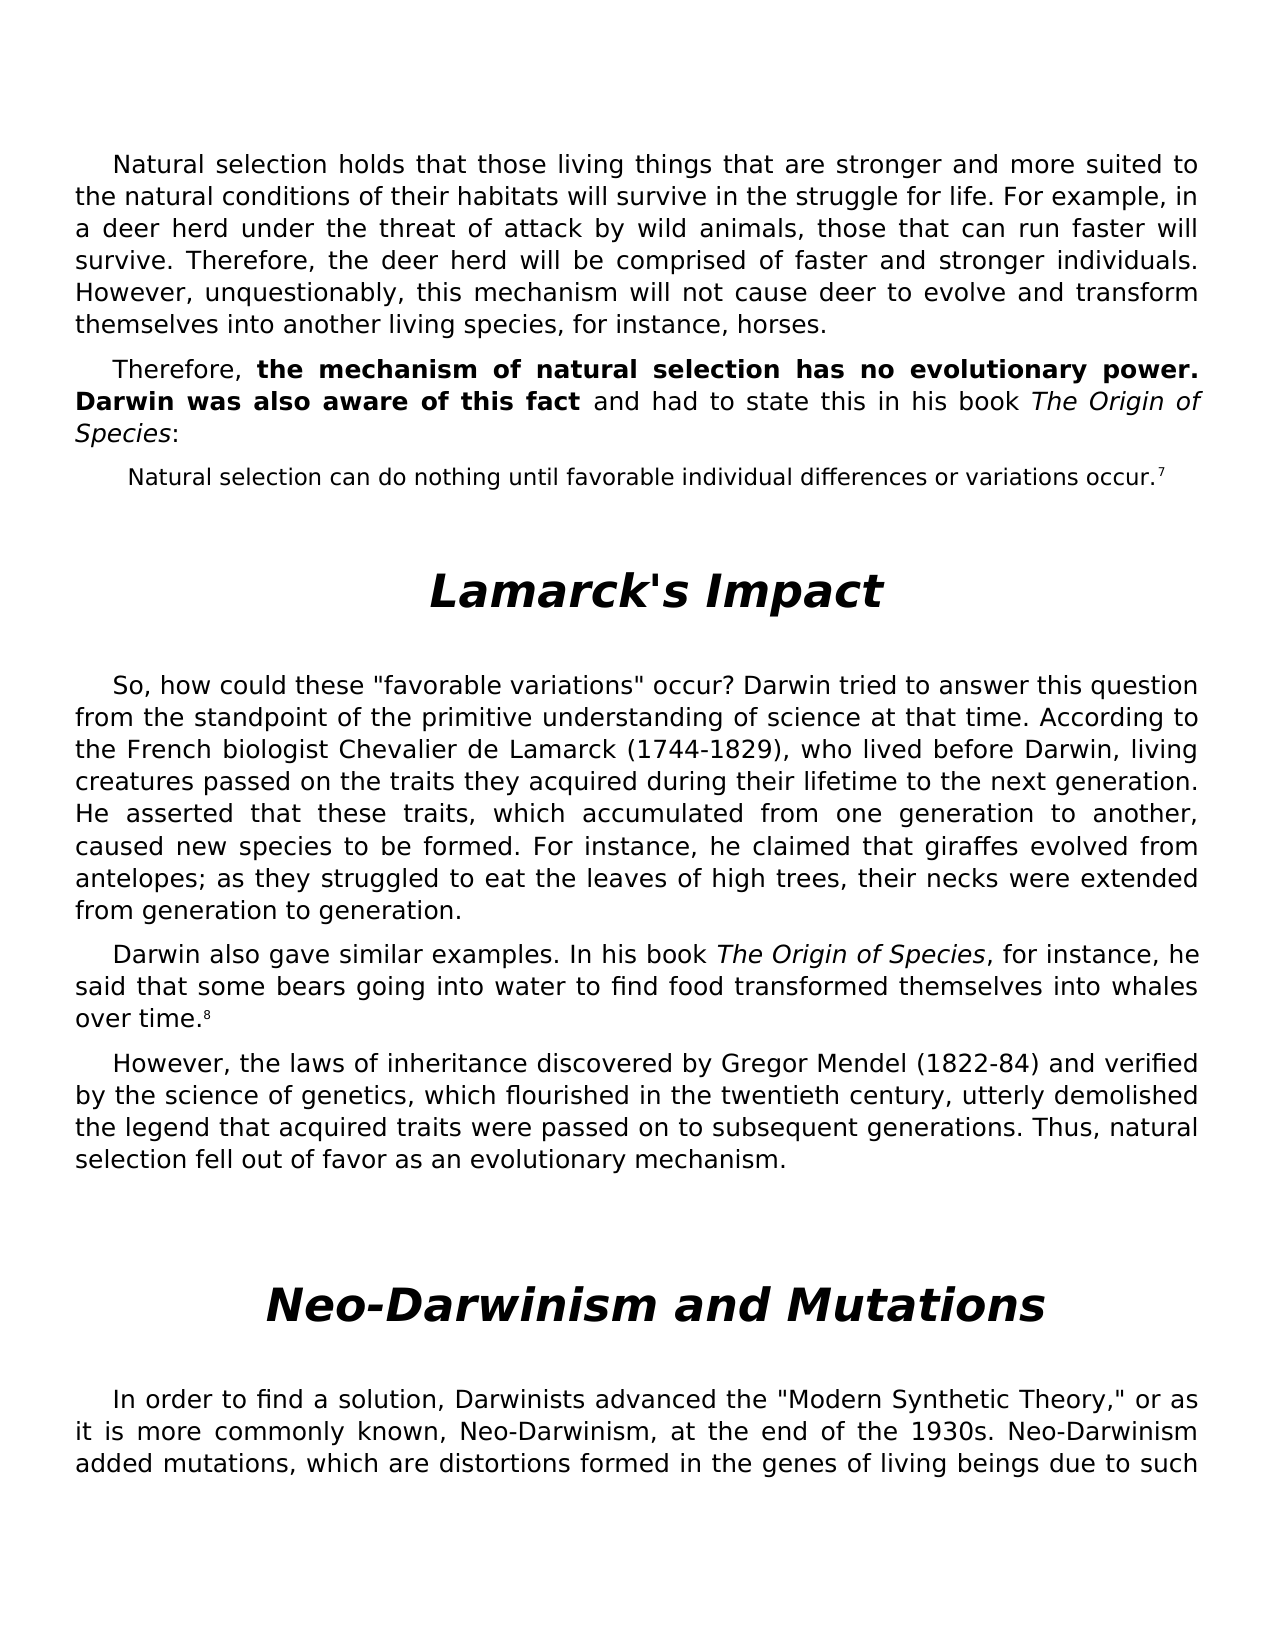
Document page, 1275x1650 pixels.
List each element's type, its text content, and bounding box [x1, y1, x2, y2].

text Natural selection holds that those living things that are stronger and more suited to the natural conditions of their habitats will survive in the struggle for life. For example, in a deer herd under the threat of attack by wild animals, those that can run faster will survive. Therefore, the deer herd will be comprised of faster and stronger individuals. However, unquestionably, this mechanism will not cause deer to evolve and transform themselves into another living species, for instance, horses. [75, 150, 1200, 339]
text In order to find a solution, Darwinists advanced the "Modern Synthetic Theory," or as it is more commonly known, Neo-Darwinism, at the end of the 1930s. Neo-Darwinism added mutations, which are distortions formed in the genes of living beings due to such [75, 1385, 1200, 1479]
text Darwin also gave similar examples. In his book The Origin of Species, for instance, he said that some bears going into water to find food transformed themselves into whales over time.8 [75, 940, 1200, 1034]
text Therefore, the mechanism of natural selection has no evolutionary power. Darwin was also aware of this fact and had to state this in his book The Origin of Species: [75, 355, 1200, 448]
subtitle Lamarck's Impact [112, 565, 1200, 618]
subtitle Neo-Darwinism and Mutations [112, 1279, 1200, 1332]
text Natural selection can do nothing until favorable individual differences or variations occur.7 [127, 464, 1177, 490]
text However, the laws of inheritance discovered by Gregor Mendel (1822-84) and verified by the science of genetics, which flourished in the twentieth century, utterly demolished the legend that acquired traits were passed on to subsequent generations. Thus, natural selection fell out of favor as an evolutionary mechanism. [75, 1049, 1200, 1174]
text So, how could these "favorable variations" occur? Darwin tried to answer this question from the standpoint of the primitive understanding of science at that time. According to the French biologist Chevalier de Lamarck (1744-1829), who lived before Darwin, living creatures passed on the traits they acquired during their lifetime to the next generation. He asserted that these traits, which accumulated from one generation to another, caused new species to be formed. For instance, he claimed that giraffes evolved from antelopes; as they struggled to eat the leaves of high trees, their necks were extended from generation to generation. [75, 671, 1200, 925]
